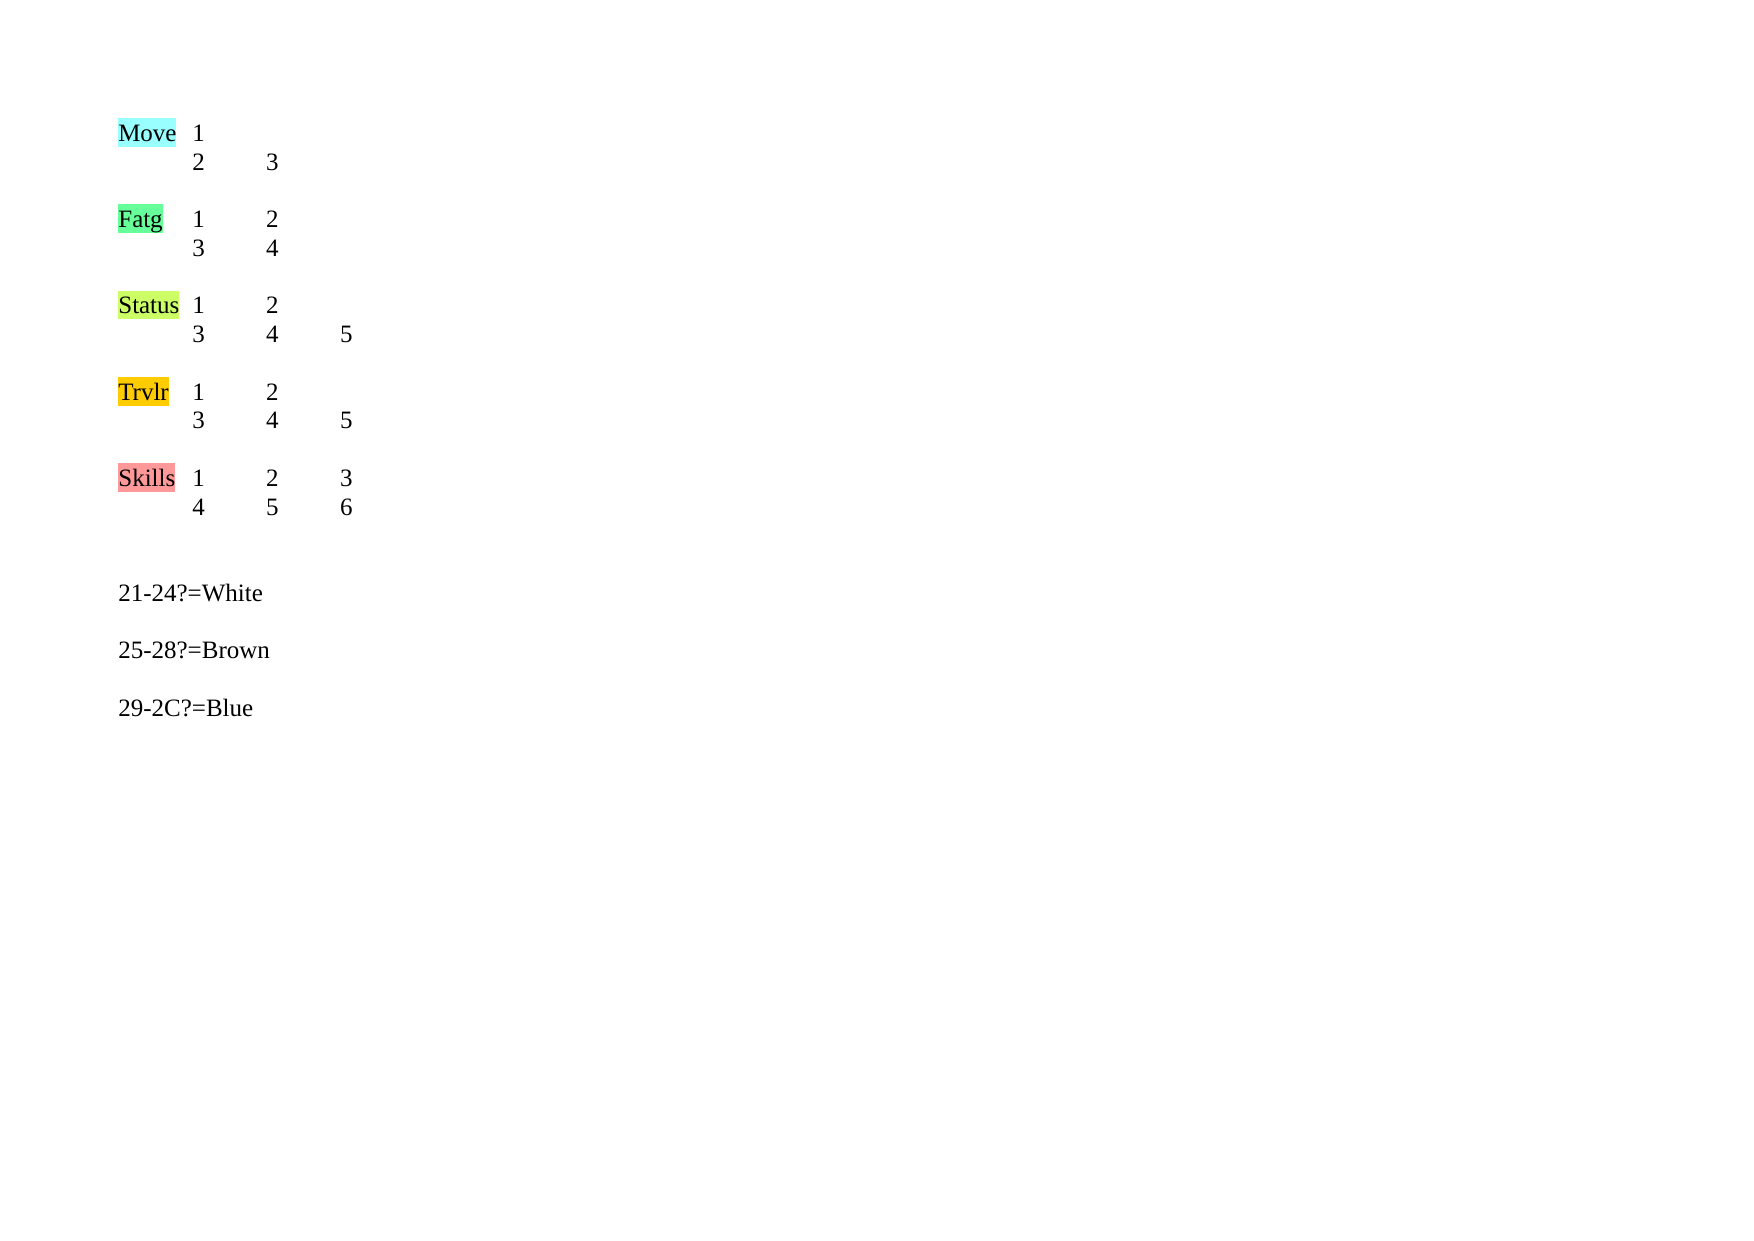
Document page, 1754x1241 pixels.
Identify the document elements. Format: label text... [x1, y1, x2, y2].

text Trvlr 1 2 [118, 377, 1636, 406]
text 25-28?=Brown [118, 636, 1636, 664]
text 4 5 6 [118, 492, 1636, 521]
text Move 1 [118, 118, 1636, 147]
text 3 4 5 [118, 406, 1636, 434]
text Fatg 1 2 [118, 204, 1636, 233]
text 2 3 [118, 147, 1636, 176]
text 21-24?=White [118, 578, 1636, 607]
text Skills 1 2 3 [118, 463, 1636, 492]
text 29-2C?=Blue [118, 693, 1636, 722]
text 3 4 5 [118, 319, 1636, 348]
text 3 4 [118, 233, 1636, 262]
text Status 1 2 [118, 291, 1636, 319]
